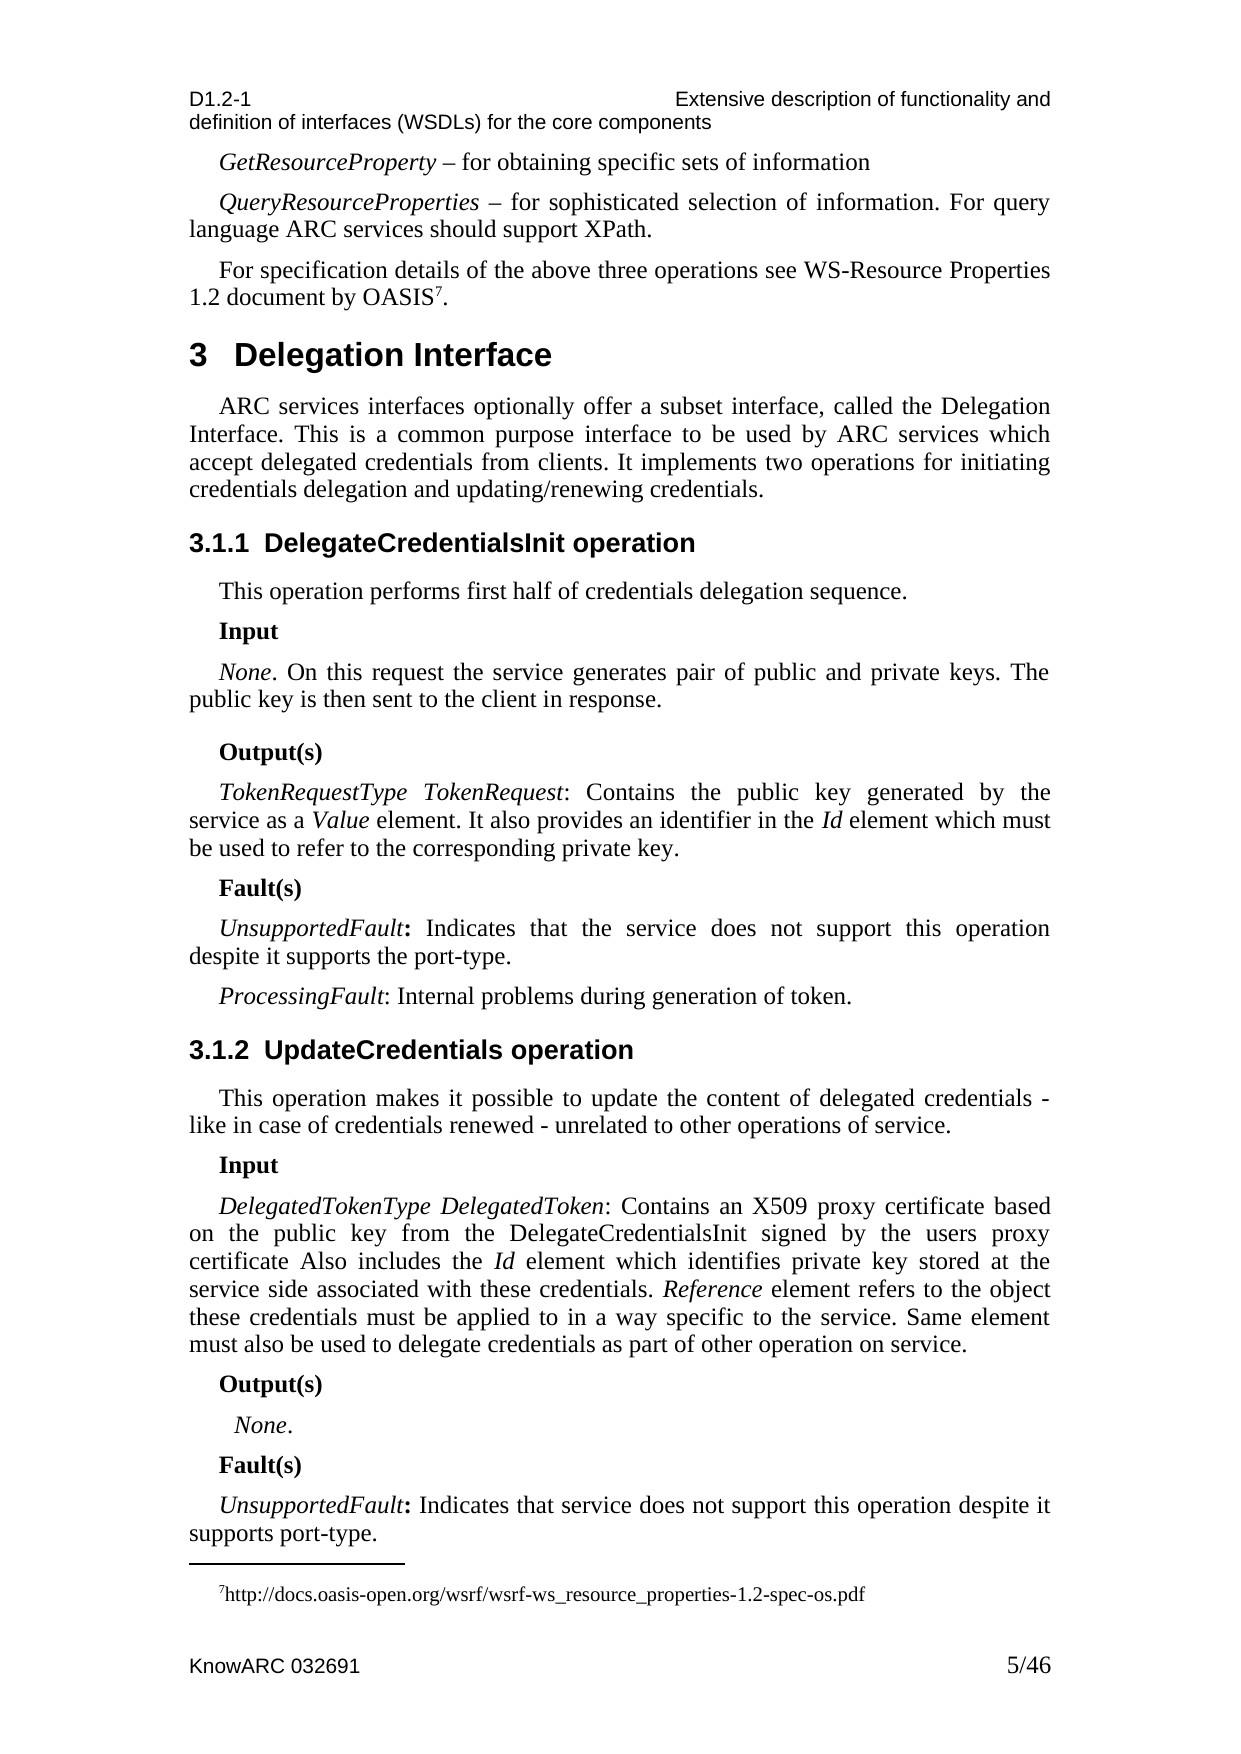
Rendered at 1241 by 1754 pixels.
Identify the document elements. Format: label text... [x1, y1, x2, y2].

text ARC services interfaces optionally offer a subset interface, called the Delegation Interface. This is a common purpose interface to be used by ARC services which accept delegated credentials from clients. It implements two operations for initiating credentials delegation and updating/renewing credentials. [189, 392, 1051, 503]
text This operation performs first half of credentials delegation sequence. [189, 577, 1051, 605]
subtitle Delegation Interface [189, 336, 1051, 373]
subtitle UpdateCredentials operation [189, 1035, 1051, 1065]
text Output(s) [189, 1371, 1051, 1398]
text http://docs.oasis-open.org/wsrf/wsrf-ws_resource_properties-1.2-spec-os.pdf [189, 1583, 1051, 1606]
text Input [189, 617, 1051, 645]
text Fault(s) [189, 1451, 1051, 1479]
text UnsupportedFault: Indicates that service does not support this operation despite it supports port-type. [189, 1491, 1051, 1547]
text None. On this request the service generates pair of public and private keys. The public key is then sent to the client in response. [189, 658, 1051, 713]
text Fault(s) [189, 874, 1051, 902]
text Input [189, 1152, 1051, 1179]
text TokenRequestType TokenRequest: Contains the public key generated by the service as a Value element. It also provides an identifier in the Id element which must be used to refer to the corresponding private key. [189, 778, 1051, 861]
text For specification details of the above three operations see WS-Resource Properties 1.2 document by OASIS. [189, 256, 1051, 311]
text This operation makes it possible to update the content of delegated credentials - like in case of credentials renewed - unrelated to other operations of service. [189, 1084, 1051, 1139]
text ProcessingFault: Internal problems during generation of token. [189, 982, 1051, 1010]
text UnsupportedFault: Indicates that the service does not support this operation despite it supports the port-type. [189, 914, 1051, 969]
text QueryResourceProperties – for sophisticated selection of information. For query language ARC services should support XPath. [189, 188, 1051, 243]
text GetResourceProperty – for obtaining specific sets of information [189, 148, 1051, 175]
text DelegatedTokenType DelegatedToken: Contains an X509 proxy certificate based on the public key from the DelegateCredentialsInit signed by the users proxy certificate Also includes the Id element which identifies private key stored at the service side associated with these credentials. Reference element refers to the object these credentials must be applied to in a way specific to the service. Same element must also be used to delegate credentials as part of other operation on service. [189, 1192, 1051, 1358]
subtitle DelegateCredentialsInit operation [189, 528, 1051, 558]
text Output(s) [189, 738, 1051, 766]
list None. [189, 1411, 1051, 1438]
